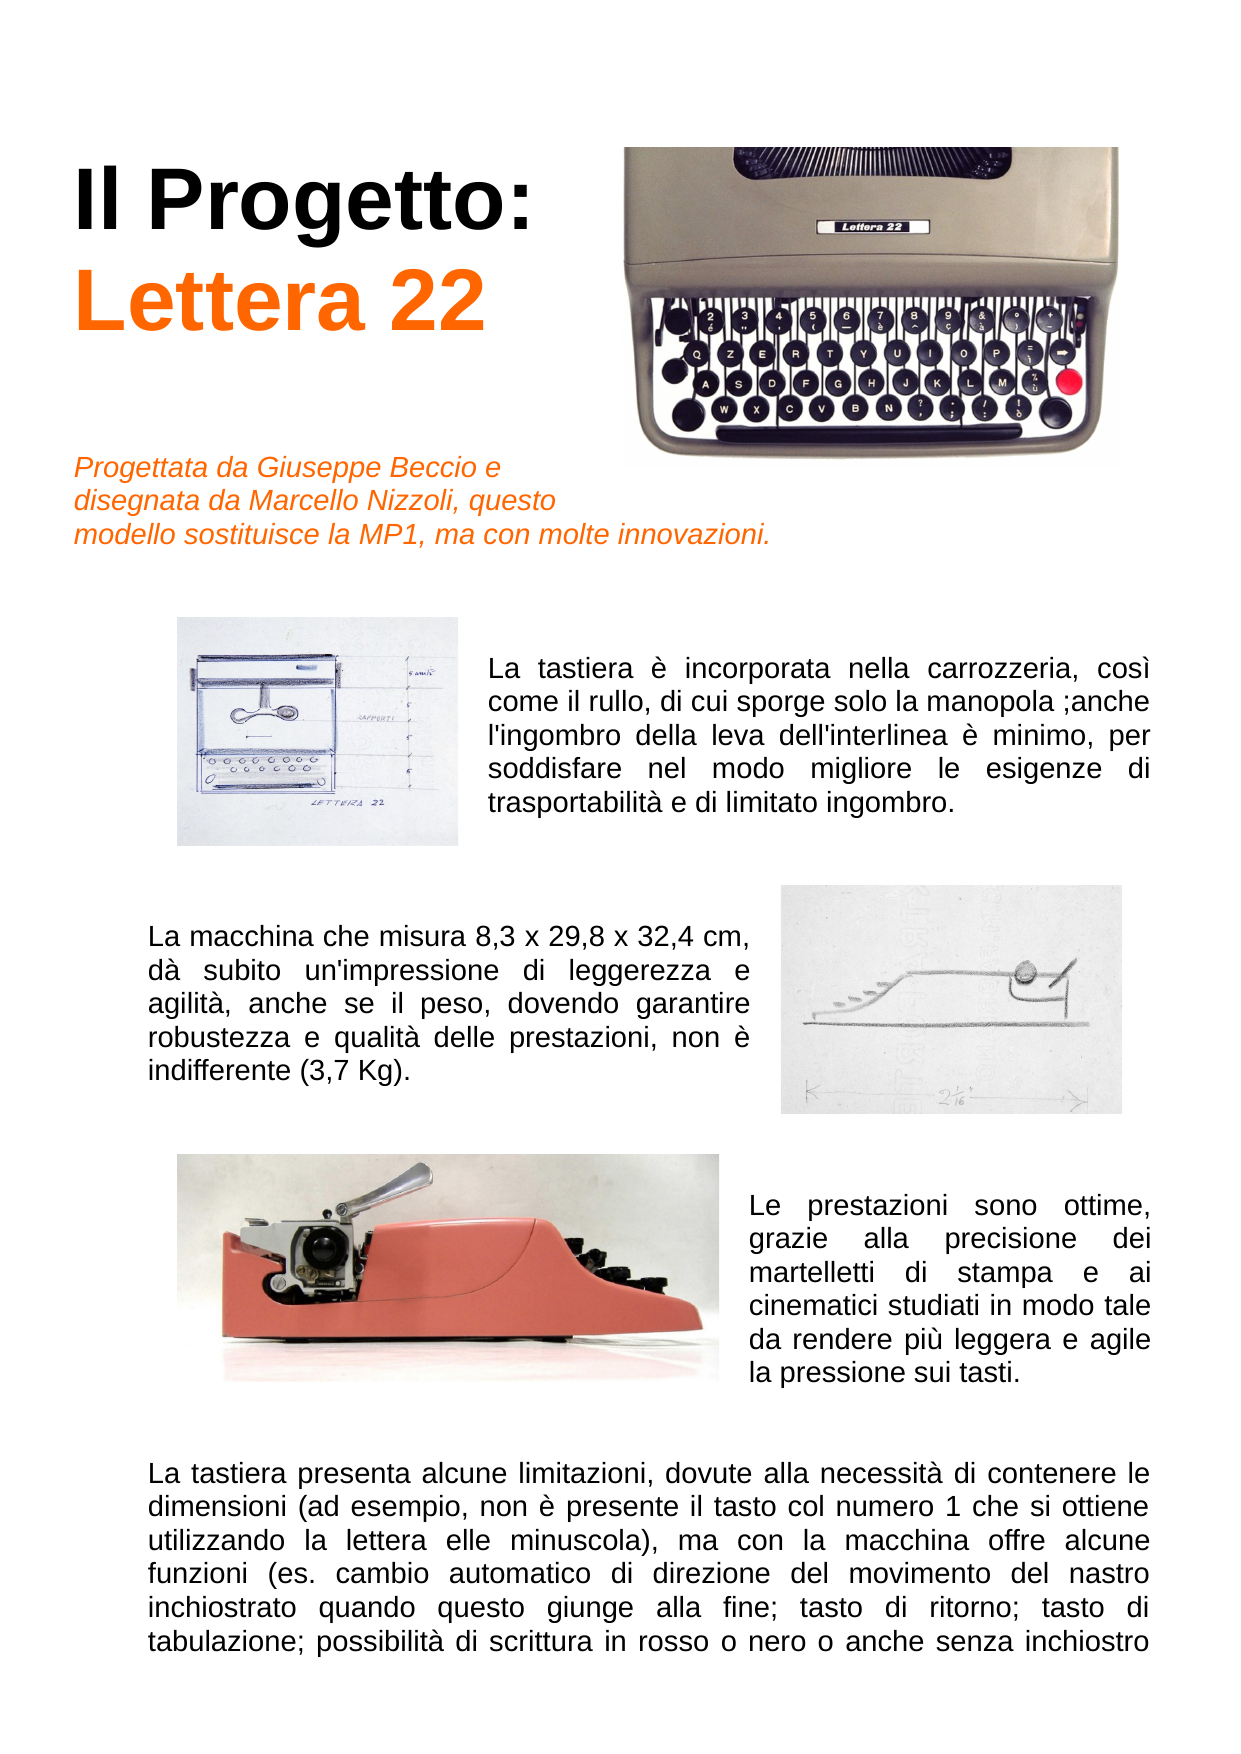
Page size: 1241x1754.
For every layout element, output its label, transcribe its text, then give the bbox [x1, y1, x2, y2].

text [1123, 919, 1152, 1087]
text Le prestazioni sono ottime, grazie alla precisione dei martelletti di stampa e ai cinematici studiati in modo tale da rendere più leggera e agile la pressione sui tasti. [148, 1188, 1152, 1389]
text [148, 651, 177, 819]
text La tastiera è incorporata nella carrozzeria, così come il rullo, di cui sporge solo la manopola ;anche l'ingombro della leva dell'interlinea è minimo, per soddisfare nel modo migliore le esigenze di trasportabilità e di limitato ingombro. [459, 651, 1152, 819]
text [1123, 248, 1152, 349]
text [1123, 148, 1152, 248]
picture [177, 1154, 720, 1382]
text Il Progetto: [74, 148, 620, 248]
picture [177, 617, 459, 846]
picture [780, 885, 1123, 1114]
picture [620, 147, 1123, 467]
text Lettera 22 [74, 248, 620, 349]
text La tastiera presenta alcune limitazioni, dovute alla necessità di contenere le dimensioni (ad esempio, non è presente il tasto col numero 1 che si ottiene utilizzando la lettera elle minuscola), ma con la macchina offre alcune funzioni (es. cambio automatico di direzione del movimento del nastro inchiostrato quando questo giunge alla fine; tasto di ritorno; tasto di tabulazione; possibilità di scrittura in rosso o nero o anche senza inchiostro [148, 1456, 1152, 1657]
text Progettata da Giuseppe Beccio e disegnata da Marcello Nizzoli, questo modello sostituisce la MP1, ma con molte innovazioni. [74, 450, 1152, 550]
text La macchina che misura 8,3 x 29,8 x 32,4 cm, dà subito un'impressione di leggerezza e agilità, anche se il peso, dovendo garantire robustezza e qualità delle prestazioni, non è indifferente (3,7 Kg). [148, 919, 780, 1087]
